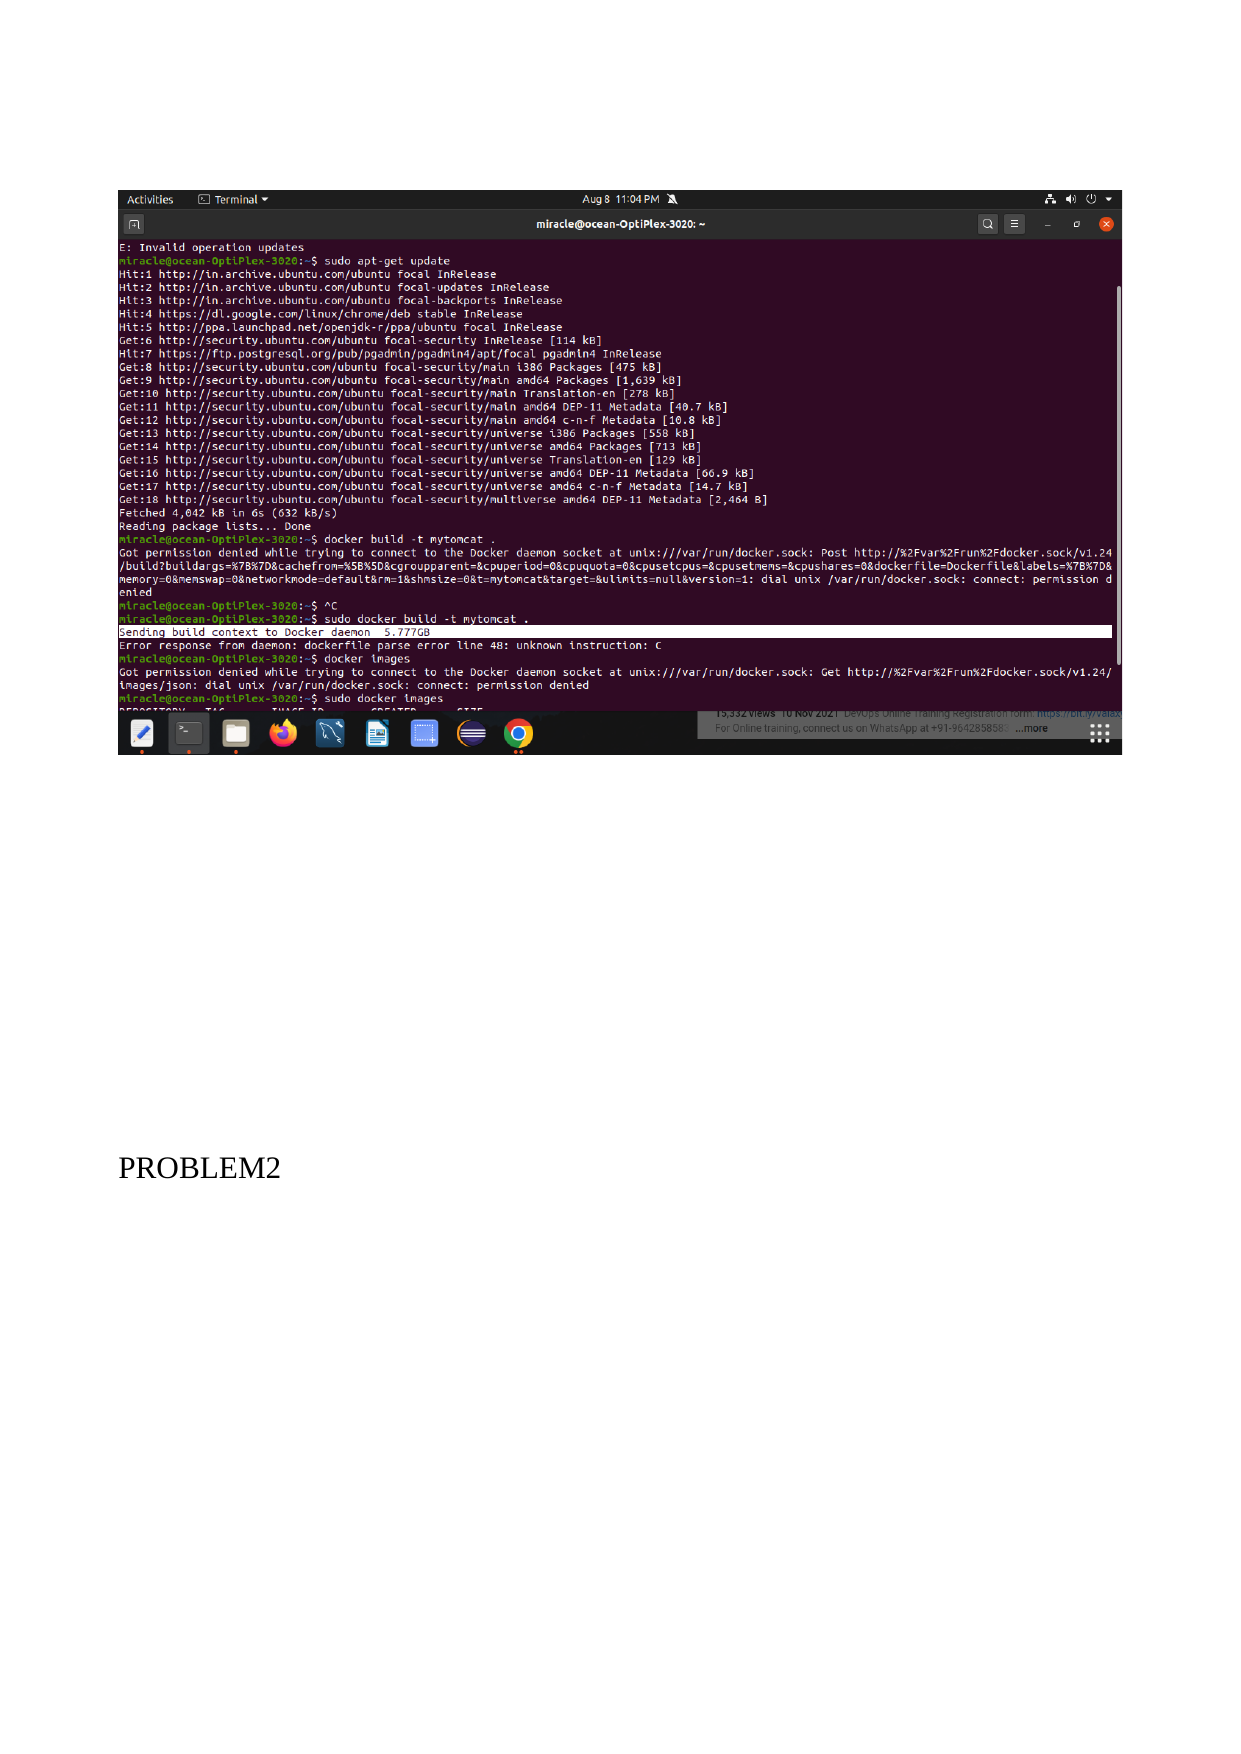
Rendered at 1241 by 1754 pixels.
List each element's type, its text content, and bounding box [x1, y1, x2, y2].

picture [118, 190, 1123, 755]
text PROBLEM2 [118, 1150, 1122, 1186]
